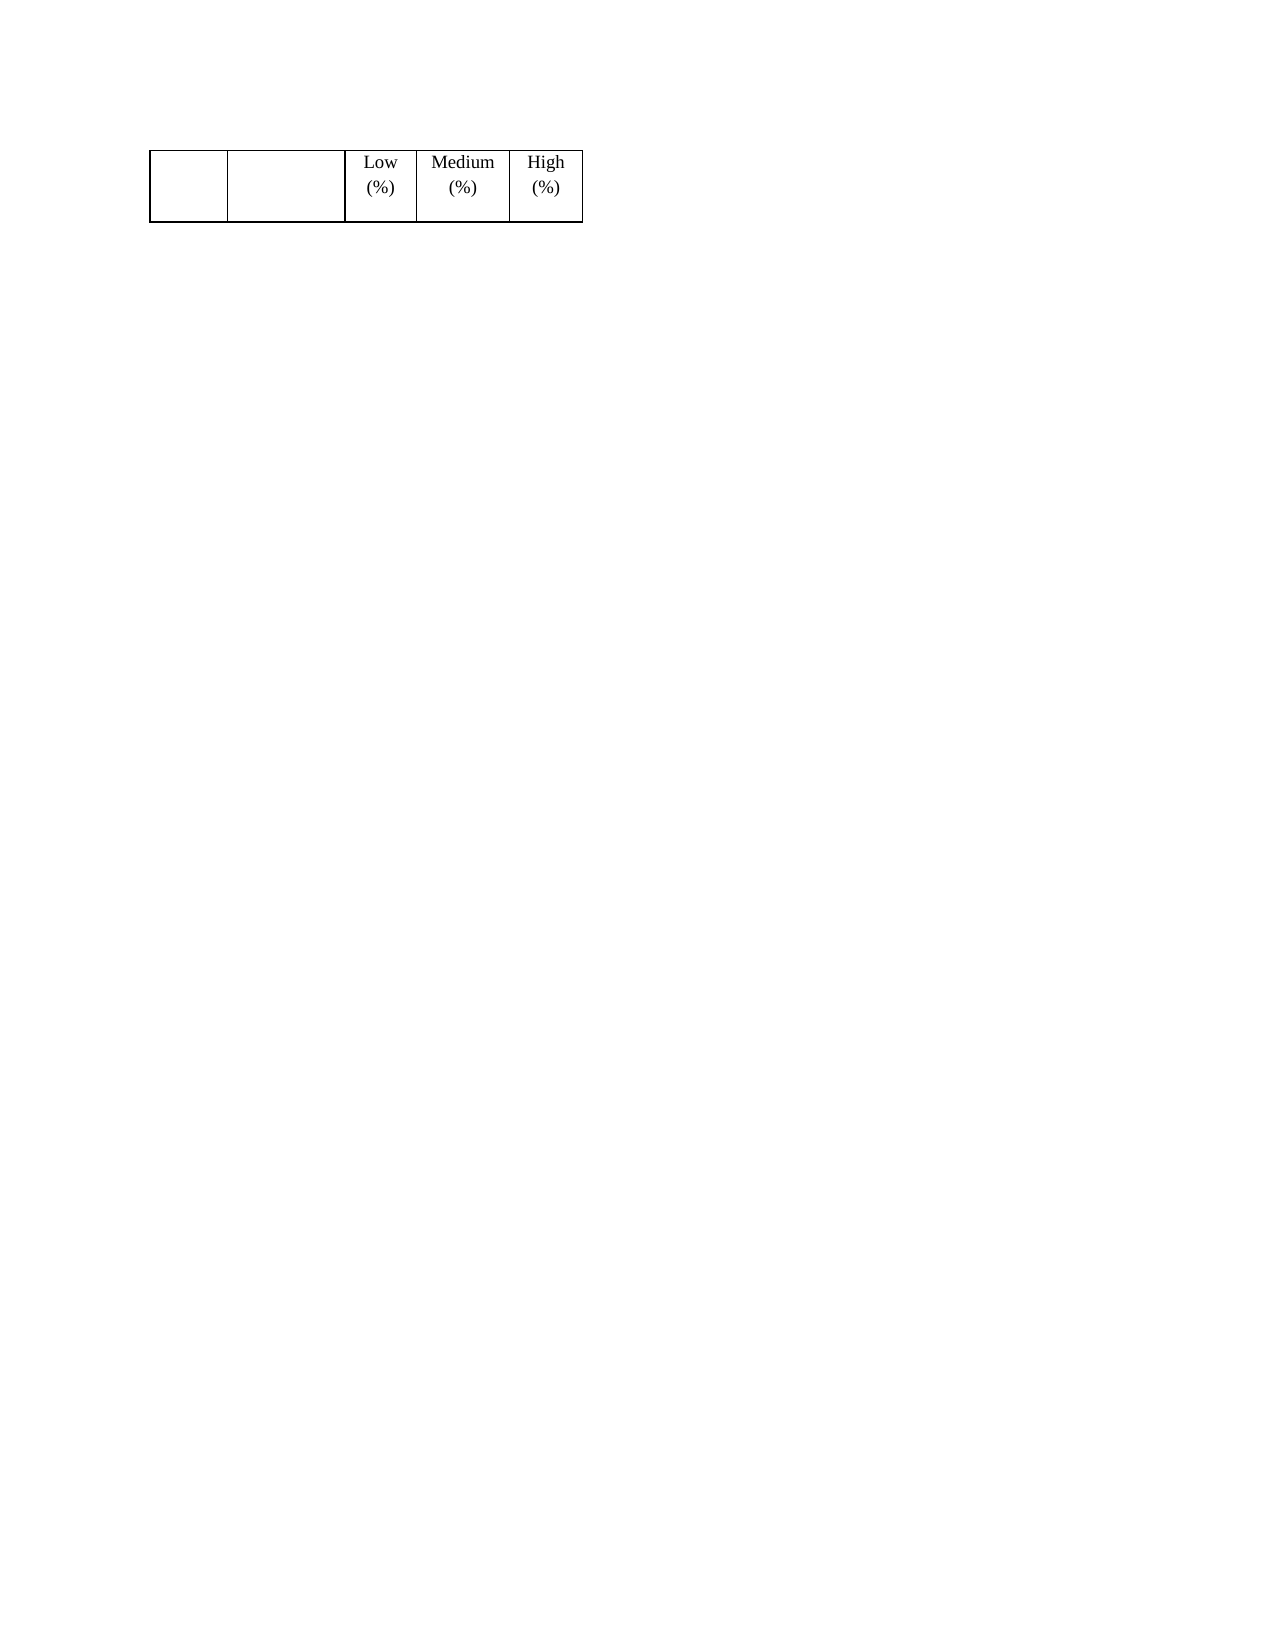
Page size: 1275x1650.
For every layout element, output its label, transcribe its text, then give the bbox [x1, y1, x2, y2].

table_header Low (%) [346, 151, 416, 221]
table_header High (%) [510, 151, 582, 221]
table_header [228, 151, 344, 221]
table_header Medium (%) [417, 151, 509, 221]
table_header [151, 151, 227, 221]
